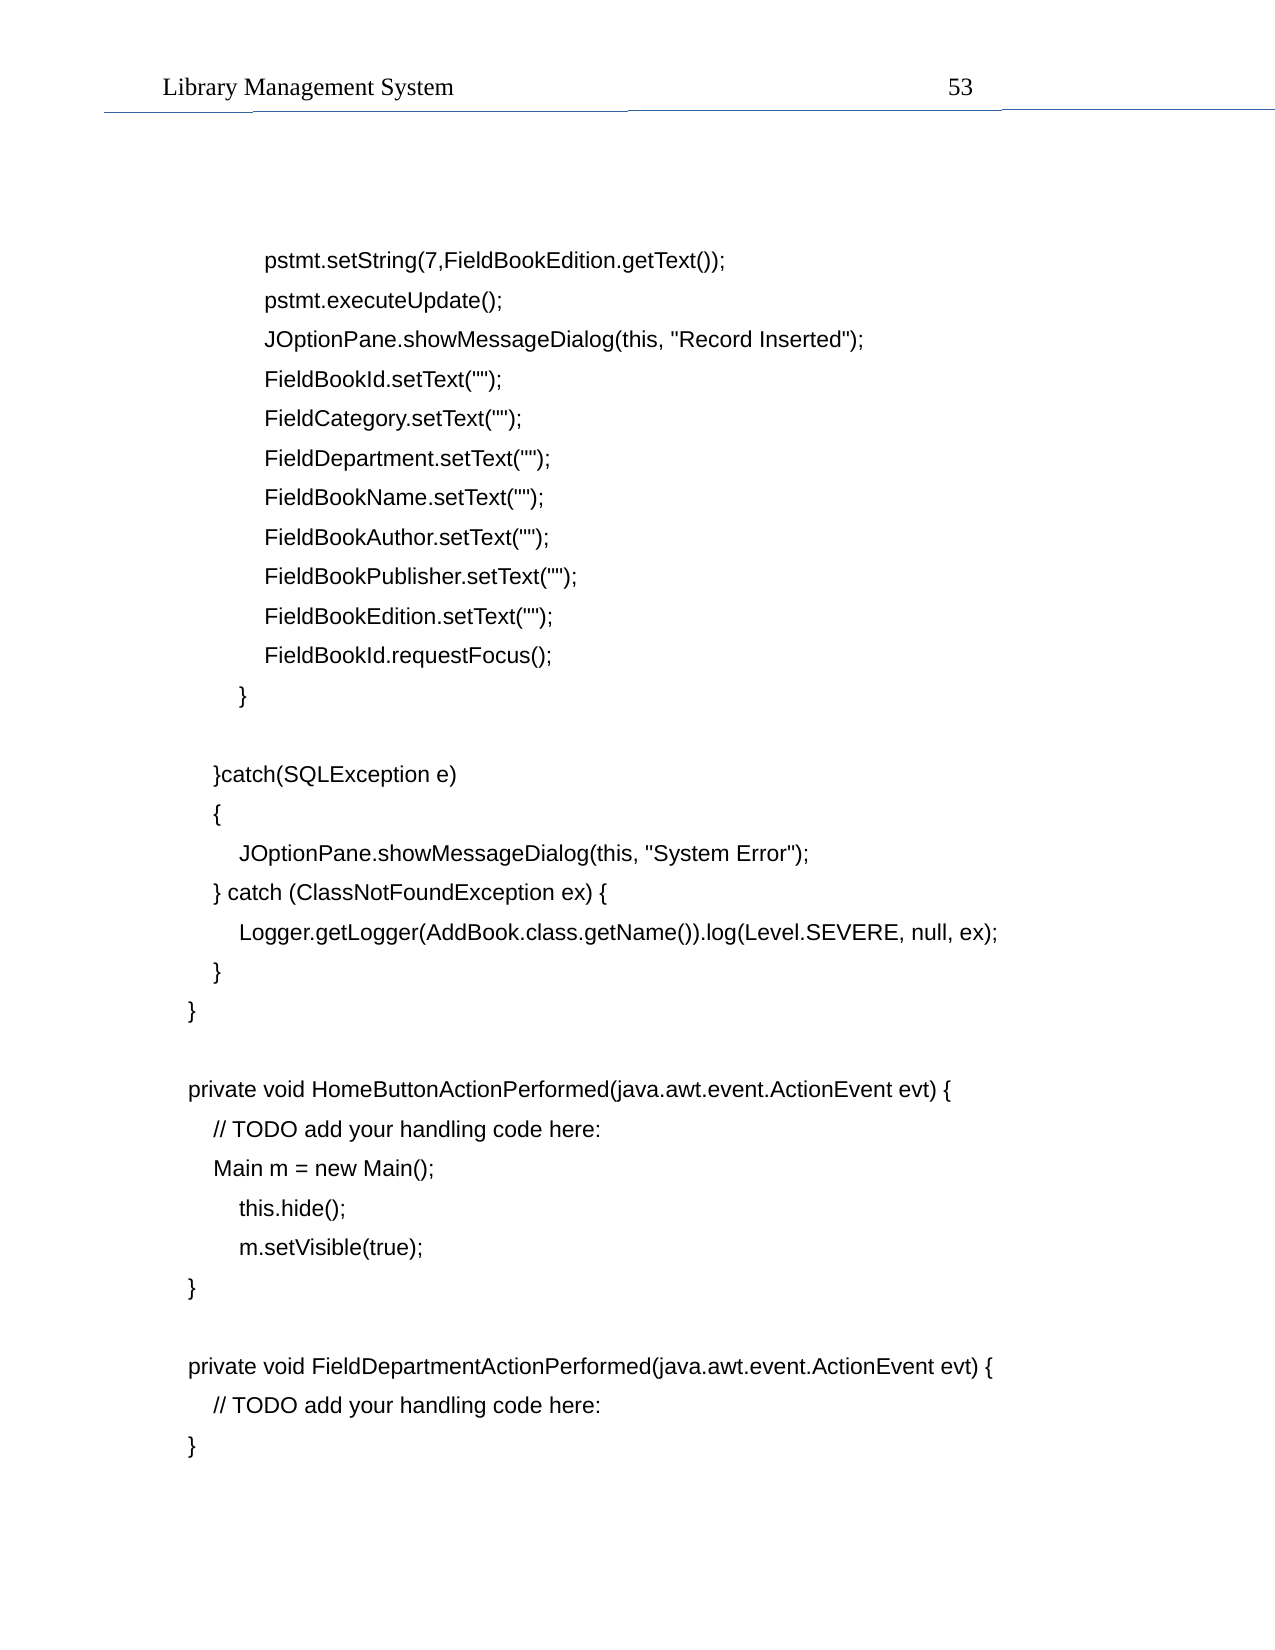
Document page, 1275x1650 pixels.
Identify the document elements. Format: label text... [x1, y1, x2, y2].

text FieldBookEdition.setText(""); [162, 603, 1119, 629]
text JOptionPane.showMessageDialog(this, "System Error"); [162, 839, 1119, 866]
text Main m = new Main(); [162, 1155, 1119, 1182]
text } [162, 1274, 1119, 1300]
text } [162, 958, 1119, 984]
text FieldDepartment.setText(""); [162, 445, 1119, 471]
text JOptionPane.showMessageDialog(this, "Record Inserted"); [162, 326, 1119, 353]
text FieldBookId.setText(""); [162, 366, 1119, 392]
text FieldBookPublisher.setText(""); [162, 563, 1119, 589]
text m.setVisible(true); [162, 1234, 1119, 1261]
text FieldBookAuthor.setText(""); [162, 524, 1119, 550]
text } catch (ClassNotFoundException ex) { [162, 879, 1119, 905]
text Logger.getLogger(AddBook.class.getName()).log(Level.SEVERE, null, ex); [162, 918, 1119, 945]
text this.hide(); [162, 1195, 1119, 1221]
text FieldCategory.setText(""); [162, 405, 1119, 432]
text pstmt.setString(7,FieldBookEdition.getText()); [162, 247, 1119, 274]
text private void HomeButtonActionPerformed(java.awt.event.ActionEvent evt) { [162, 1076, 1119, 1103]
text } [162, 997, 1119, 1024]
text // TODO add your handling code here: [162, 1116, 1119, 1142]
text private void FieldDepartmentActionPerformed(java.awt.event.ActionEvent evt) { [162, 1353, 1119, 1379]
text }catch(SQLException e) [162, 761, 1119, 787]
text { [162, 800, 1119, 826]
text pstmt.executeUpdate(); [162, 287, 1119, 313]
text FieldBookId.requestFocus(); [162, 642, 1119, 668]
text FieldBookName.setText(""); [162, 484, 1119, 511]
text // TODO add your handling code here: [162, 1392, 1119, 1419]
text } [162, 682, 1119, 708]
text } [162, 1432, 1119, 1458]
